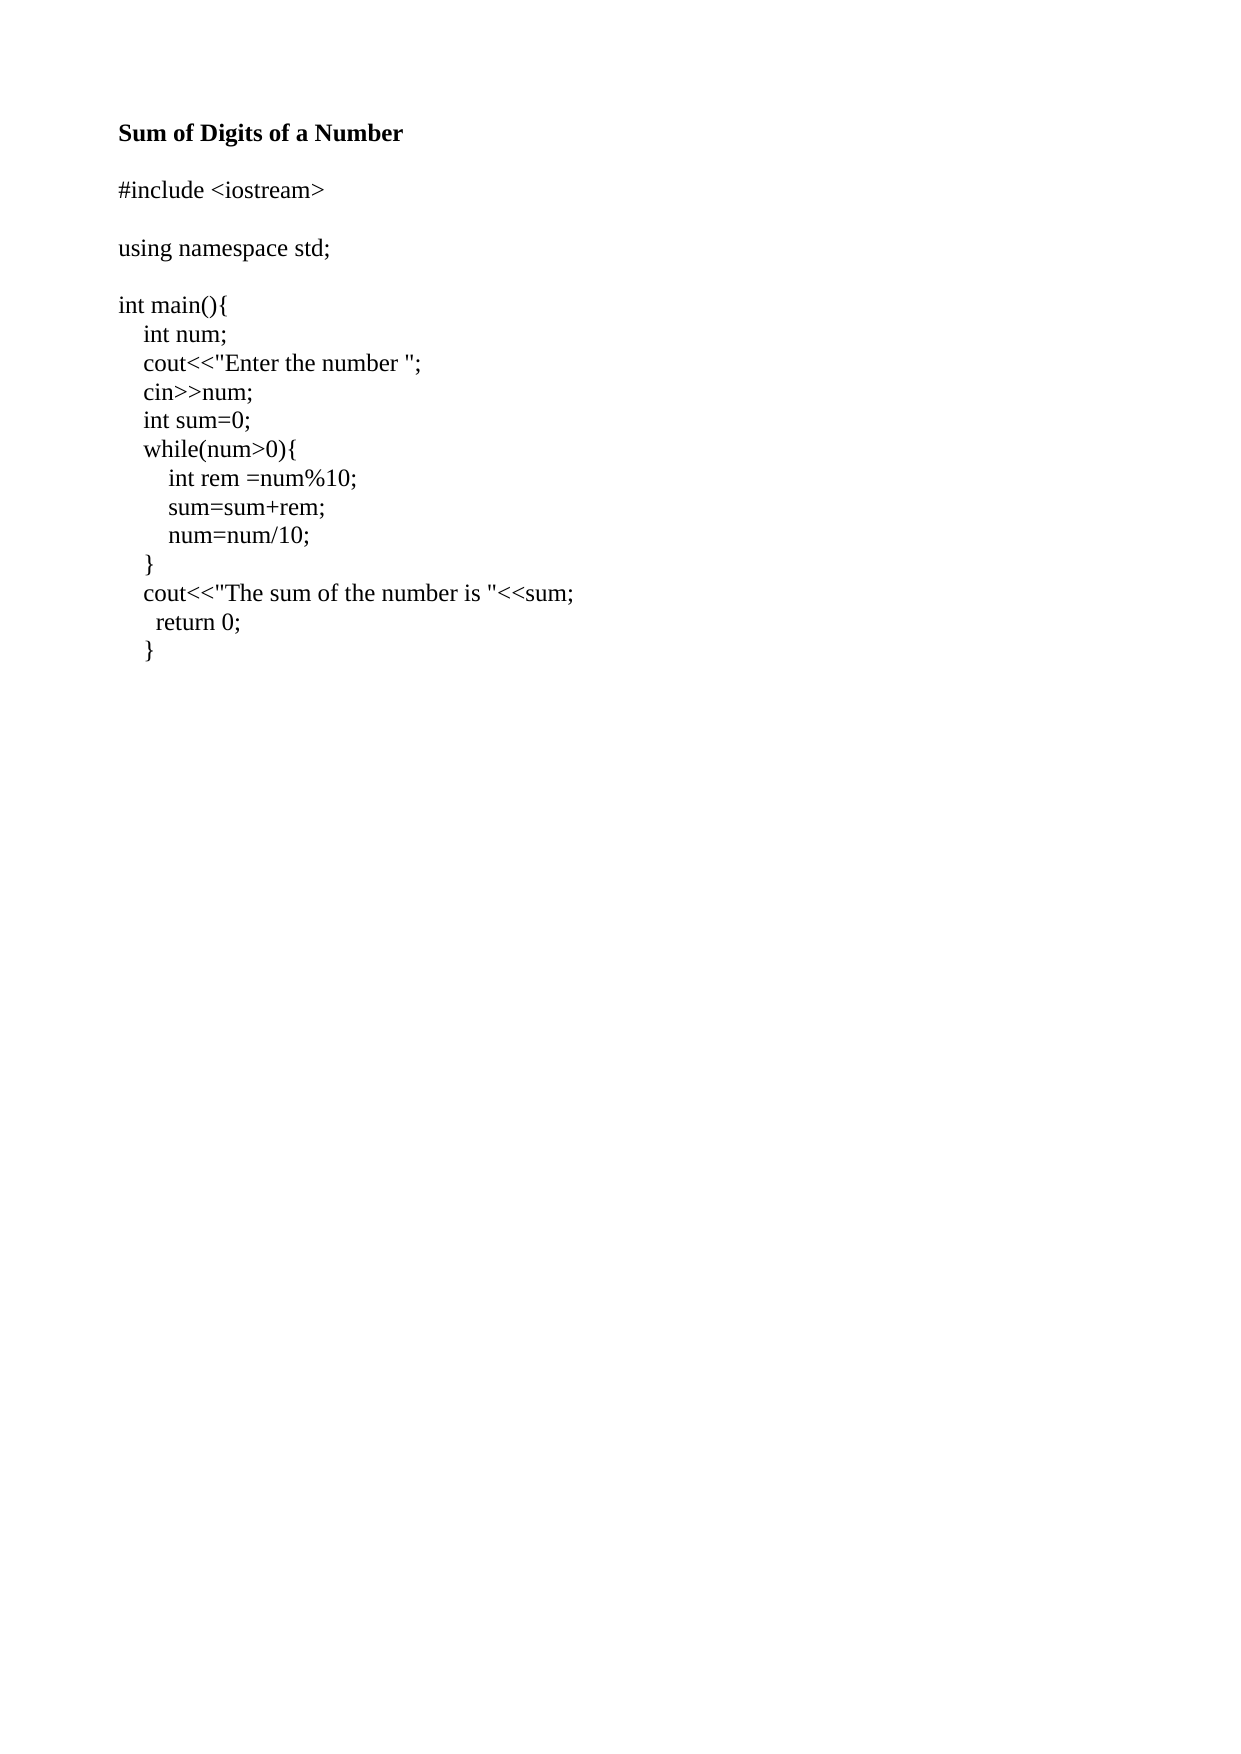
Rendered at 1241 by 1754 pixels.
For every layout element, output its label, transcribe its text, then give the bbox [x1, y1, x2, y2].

text num=num/10; [118, 521, 1122, 549]
text cout<<"The sum of the number is "<<sum; [118, 578, 1122, 607]
text #include <iostream> [118, 176, 1122, 204]
text } [118, 549, 1122, 578]
text int rem =num%10; [118, 463, 1122, 492]
text int num; [118, 319, 1122, 348]
text cout<<"Enter the number "; [118, 348, 1122, 377]
text } [118, 636, 1122, 664]
text Sum of Digits of a Number [118, 118, 1122, 147]
text return 0; [118, 607, 1122, 636]
text int main(){ [118, 291, 1122, 319]
text int sum=0; [118, 406, 1122, 434]
text sum=sum+rem; [118, 492, 1122, 521]
text cin>>num; [118, 377, 1122, 406]
text using namespace std; [118, 233, 1122, 262]
text while(num>0){ [118, 434, 1122, 463]
